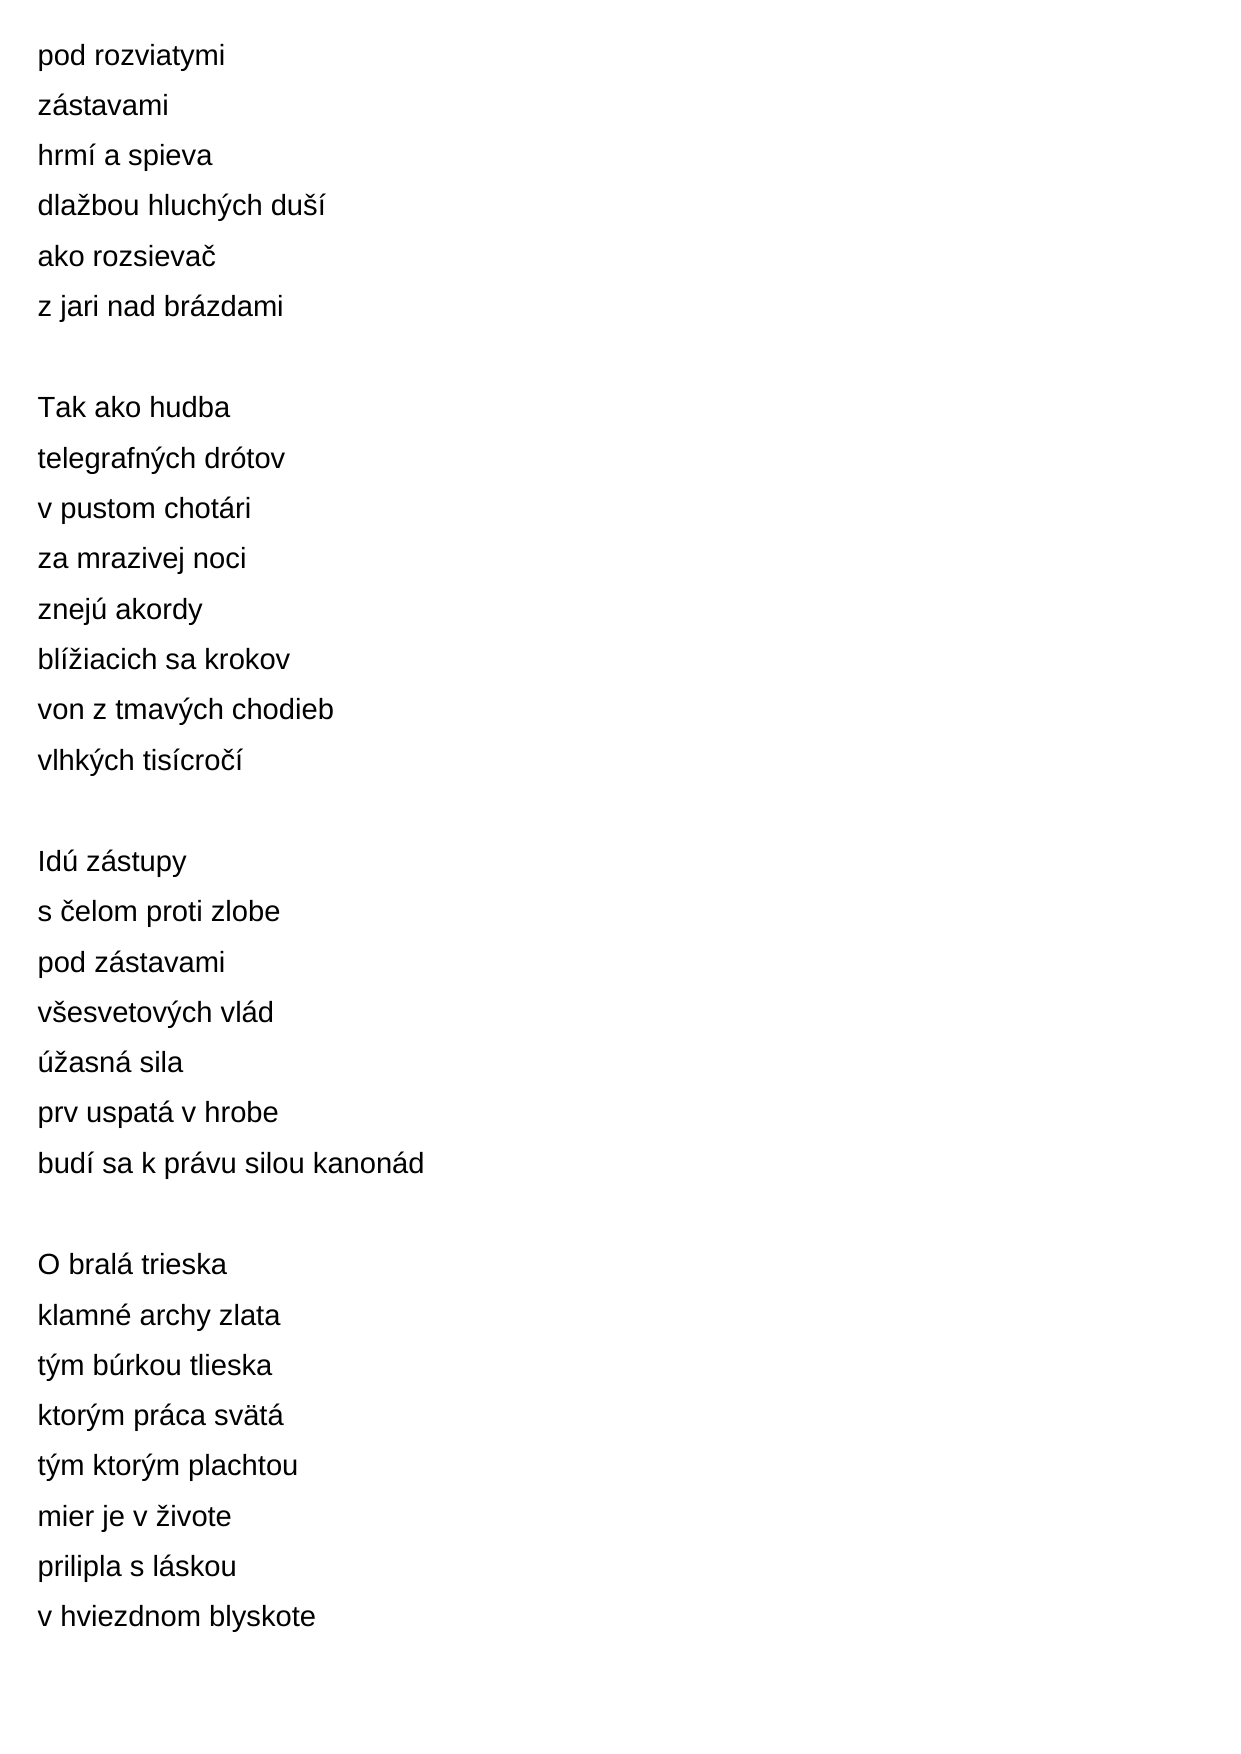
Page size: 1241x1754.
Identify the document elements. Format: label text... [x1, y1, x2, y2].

text hrmí a spieva [37, 138, 1130, 172]
text von z tmavých chodieb [37, 692, 1130, 726]
text O bralá trieska [37, 1247, 1130, 1281]
text mier je v živote [37, 1499, 1130, 1532]
text zástavami [37, 88, 1130, 121]
text Idú zástupy [37, 844, 1130, 877]
text tým ktorým plachtou [37, 1448, 1130, 1482]
text z jari nad brázdami [37, 289, 1130, 323]
text vlhkých tisícročí [37, 743, 1130, 776]
text pod rozviatymi [37, 37, 1130, 71]
text ako rozsievač [37, 239, 1130, 272]
text v pustom chotári [37, 491, 1130, 524]
text znejú akordy [37, 592, 1130, 625]
text prv uspatá v hrobe [37, 1096, 1130, 1129]
text úžasná sila [37, 1045, 1130, 1079]
text všesvetových vlád [37, 995, 1130, 1028]
text ktorým práca svätá [37, 1398, 1130, 1432]
text budí sa k právu silou kanonád [37, 1146, 1130, 1179]
text blížiacich sa krokov [37, 642, 1130, 676]
text telegrafných drótov [37, 441, 1130, 474]
text klamné archy zlata [37, 1297, 1130, 1331]
text tým búrkou tlieska [37, 1348, 1130, 1381]
text prilipla s láskou [37, 1549, 1130, 1583]
text dlažbou hluchých duší [37, 188, 1130, 222]
text pod zástavami [37, 944, 1130, 978]
text s čelom proti zlobe [37, 894, 1130, 928]
text v hviezdnom blyskote [37, 1599, 1130, 1633]
text Tak ako hudba [37, 390, 1130, 424]
text za mrazivej noci [37, 541, 1130, 575]
